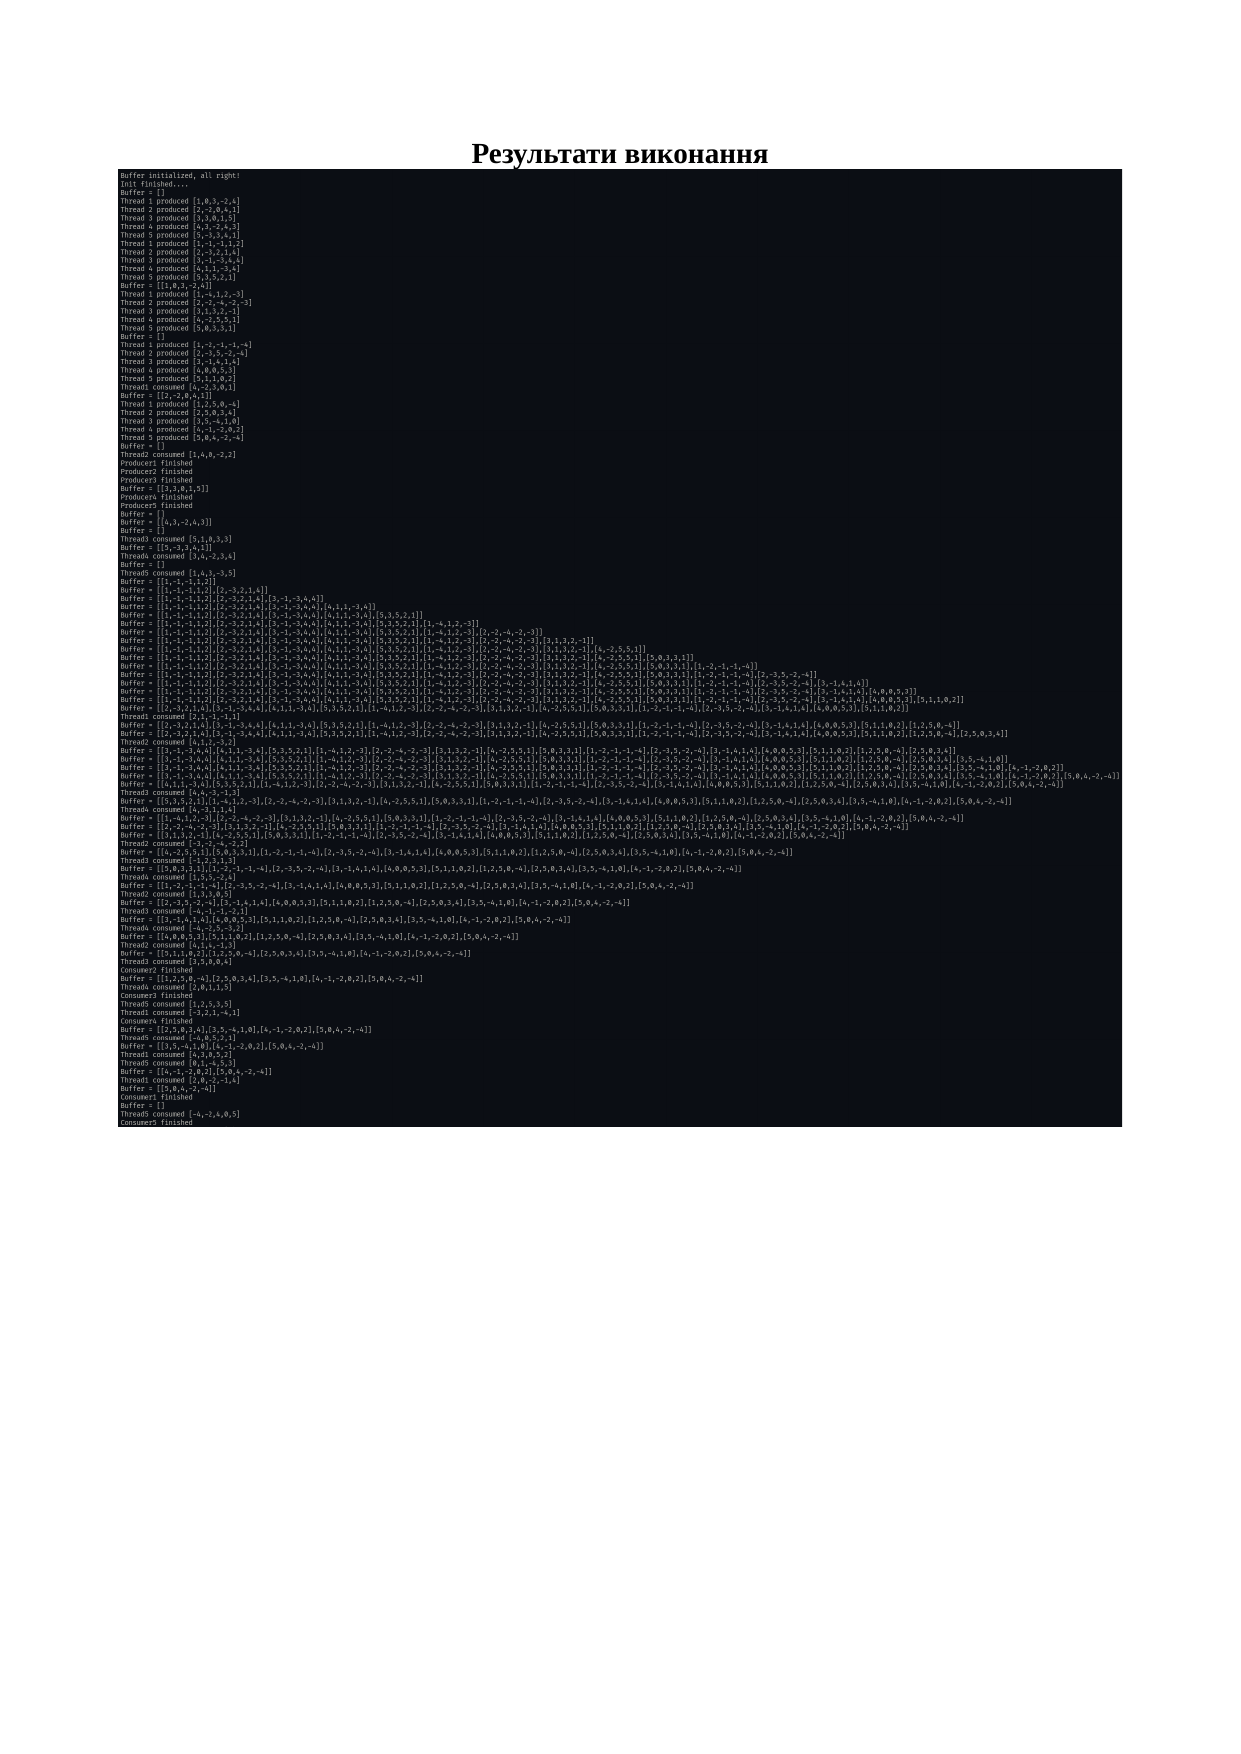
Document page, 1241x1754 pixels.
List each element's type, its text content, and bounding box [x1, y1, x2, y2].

subtitle Результати виконання [118, 136, 471, 169]
picture [118, 169, 1123, 1127]
subtitle Результати виконання [769, 136, 1122, 169]
